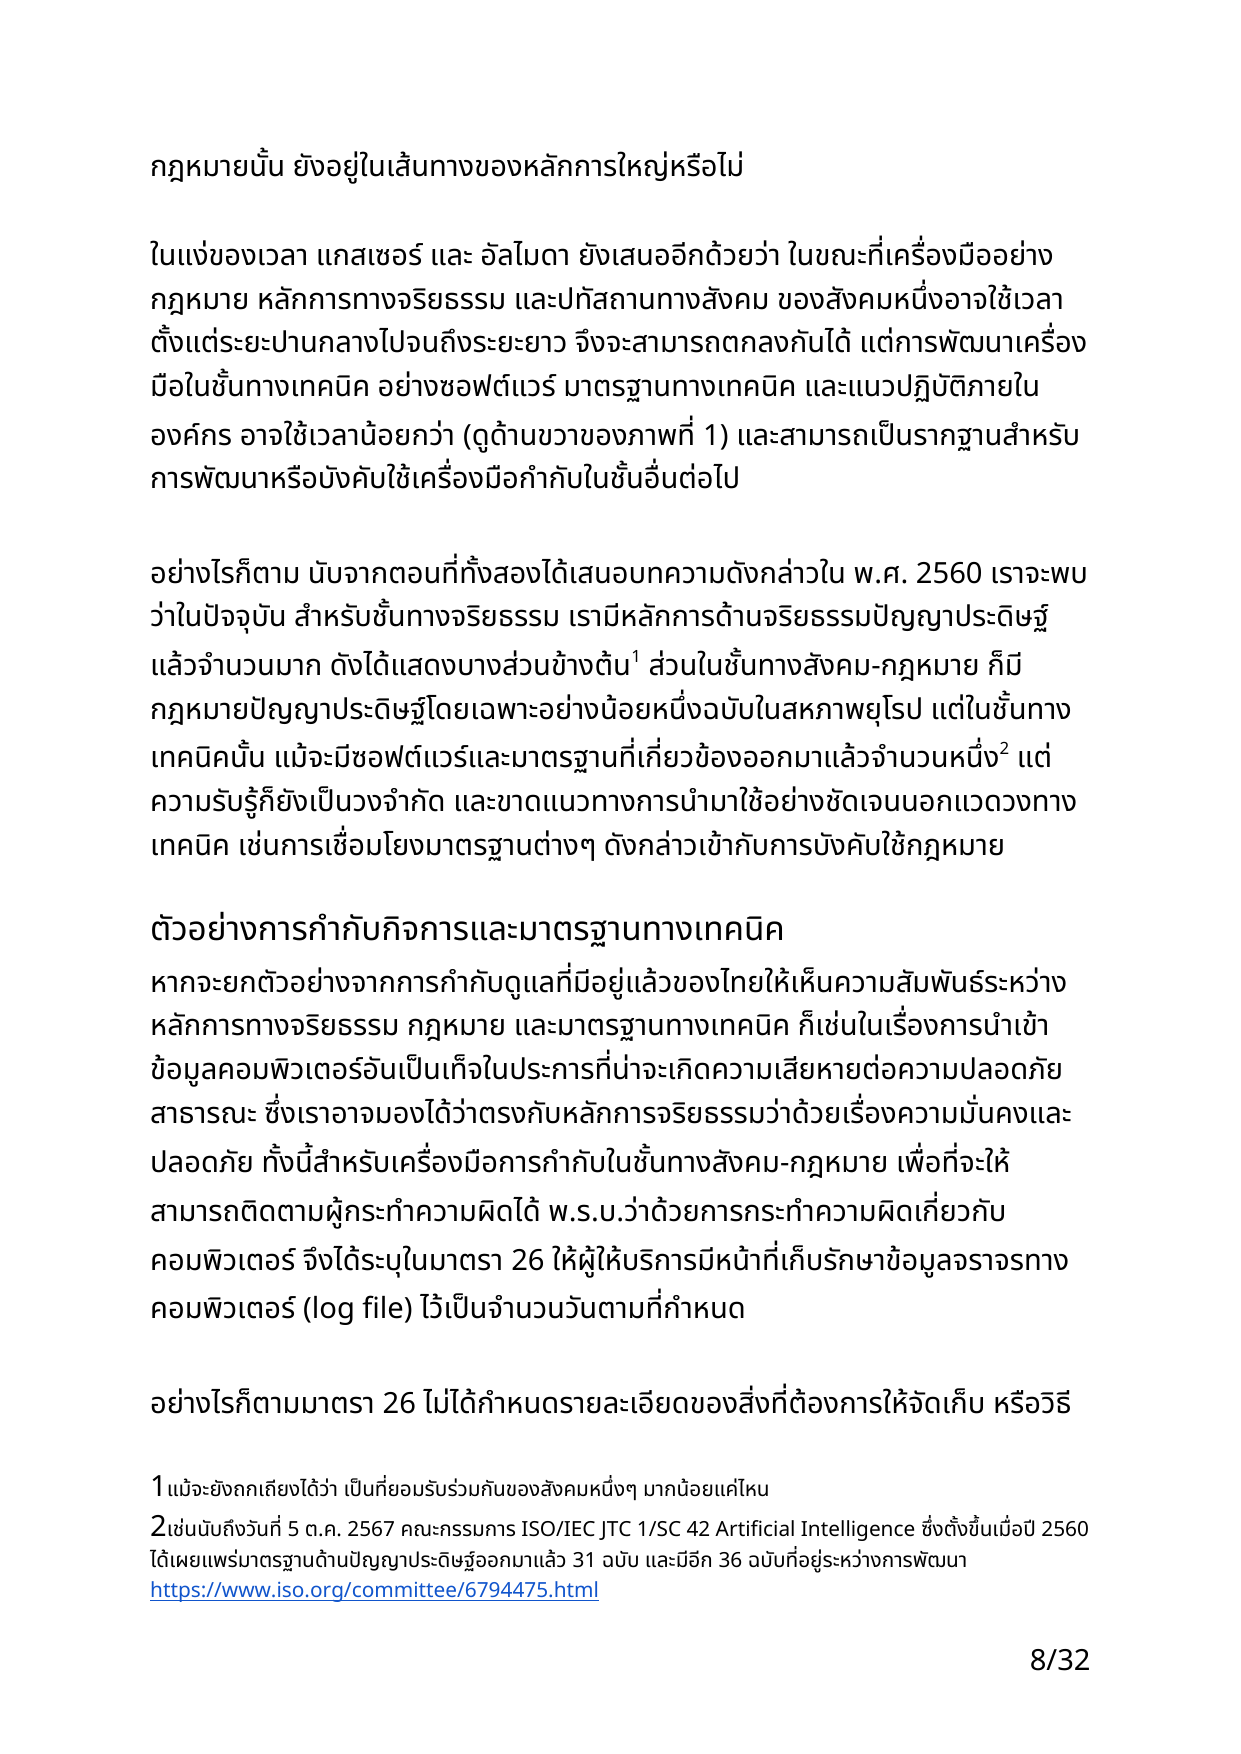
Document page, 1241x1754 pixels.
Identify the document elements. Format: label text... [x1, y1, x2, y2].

text เช่นนับถึงวันที่ 5 ต.ค. 2567 คณะกรรมการ ISO/IEC JTC 1/SC 42 Artificial Intelligence ซึ่งตั้งขึ้นเมื่อปี 2560 ได้เผยแพร่มาตรฐานด้านปัญญาประดิษฐ์ออกมาแล้ว 31 ฉบับ และมีอีก 36 ฉบับที่อยู่ระหว่างการพัฒนา https://www.iso.org/committee/6794475.html [150, 1505, 1090, 1604]
text กฎหมายนั้น ยังอยู่ในเส้นทางของหลักการใหญ่หรือไม่ [150, 150, 1090, 188]
text ในแง่ของเวลา แกสเซอร์ และ อัลไมดา ยังเสนออีกด้วยว่า ในขณะที่เครื่องมืออย่างกฎหมาย หลักการทางจริยธรรม และปทัสถานทางสังคม ของสังคมหนึ่งอาจใช้เวลาตั้งแต่ระยะปานกลางไปจนถึงระยะยาว จึงจะสามารถตกลงกันได้ แต่การพัฒนาเครื่องมือในชั้นทางเทคนิค อย่างซอฟต์แวร์ มาตรฐานทางเทคนิค และแนวปฏิบัติภายในองค์กร อาจใช้เวลาน้อยกว่า (ดูด้านขวาของภาพที่ 1) และสามารถเป็นรากฐานสำหรับการพัฒนาหรือบังคับใช้เครื่องมือกำกับในชั้นอื่นต่อไป [150, 239, 1090, 501]
text อย่างไรก็ตาม นับจากตอนที่ทั้งสองได้เสนอบทความดังกล่าวใน พ.ศ. 2560 เราจะพบว่าในปัจจุบัน สำหรับชั้นทางจริยธรรม เรามีหลักการด้านจริยธรรมปัญญาประดิษฐ์แล้วจำนวนมาก ดังได้แสดงบางส่วนข้างต้น ส่วนในชั้นทางสังคม-กฎหมาย ก็มีกฎหมายปัญญาประดิษฐ์โดยเฉพาะอย่างน้อยหนึ่งฉบับในสหภาพยุโรป แต่ในชั้นทางเทคนิคนั้น แม้จะมีซอฟต์แวร์และมาตรฐานที่เกี่ยวข้องออกมาแล้วจำนวนหนึ่ง แต่ความรับรู้ก็ยังเป็นวงจำกัด และขาดแนวทางการนำมาใช้อย่างชัดเจนนอกแวดวงทางเทคนิค เช่นการเชื่อมโยงมาตรฐานต่างๆ ดังกล่าวเข้ากับการบังคับใช้กฎหมาย [150, 552, 1090, 867]
text หากจะยกตัวอย่างจากการกำกับดูแลที่มีอยู่แล้วของไทยให้เห็นความสัมพันธ์ระหว่างหลักการทางจริยธรรม กฎหมาย และมาตรฐานทางเทคนิค ก็เช่นในเรื่องการนำเข้าข้อมูลคอมพิวเตอร์อันเป็นเท็จในประการที่น่าจะเกิดความเสียหายต่อความปลอดภัยสาธารณะ ซึ่งเราอาจมองได้ว่าตรงกับหลักการจริยธรรมว่าด้วยเรื่องความมั่นคงและปลอดภัย ทั้งนี้สำหรับเครื่องมือการกำกับในชั้นทางสังคม-กฎหมาย เพื่อที่จะให้สามารถติดตามผู้กระทำความผิดได้ พ.ร.บ.ว่าด้วยการกระทำความผิดเกี่ยวกับคอมพิวเตอร์ จึงได้ระบุในมาตรา 26 ให้ผู้ให้บริการมีหน้าที่เก็บรักษาข้อมูลจราจรทางคอมพิวเตอร์ (log file) ไว้เป็นจำนวนวันตามที่กำหนด [150, 966, 1090, 1331]
text แม้จะยังถกเถียงได้ว่า เป็นที่ยอมรับร่วมกันของสังคมหนึ่งๆ มากน้อยแค่ไหน [150, 1465, 1090, 1505]
subtitle ตัวอย่างการกำกับกิจการและมาตรฐานทางเทคนิค [150, 910, 1090, 953]
text อย่างไรก็ตามมาตรา 26 ไม่ได้กำหนดรายละเอียดของสิ่งที่ต้องการให้จัดเก็บ หรือวิธี [150, 1383, 1090, 1426]
